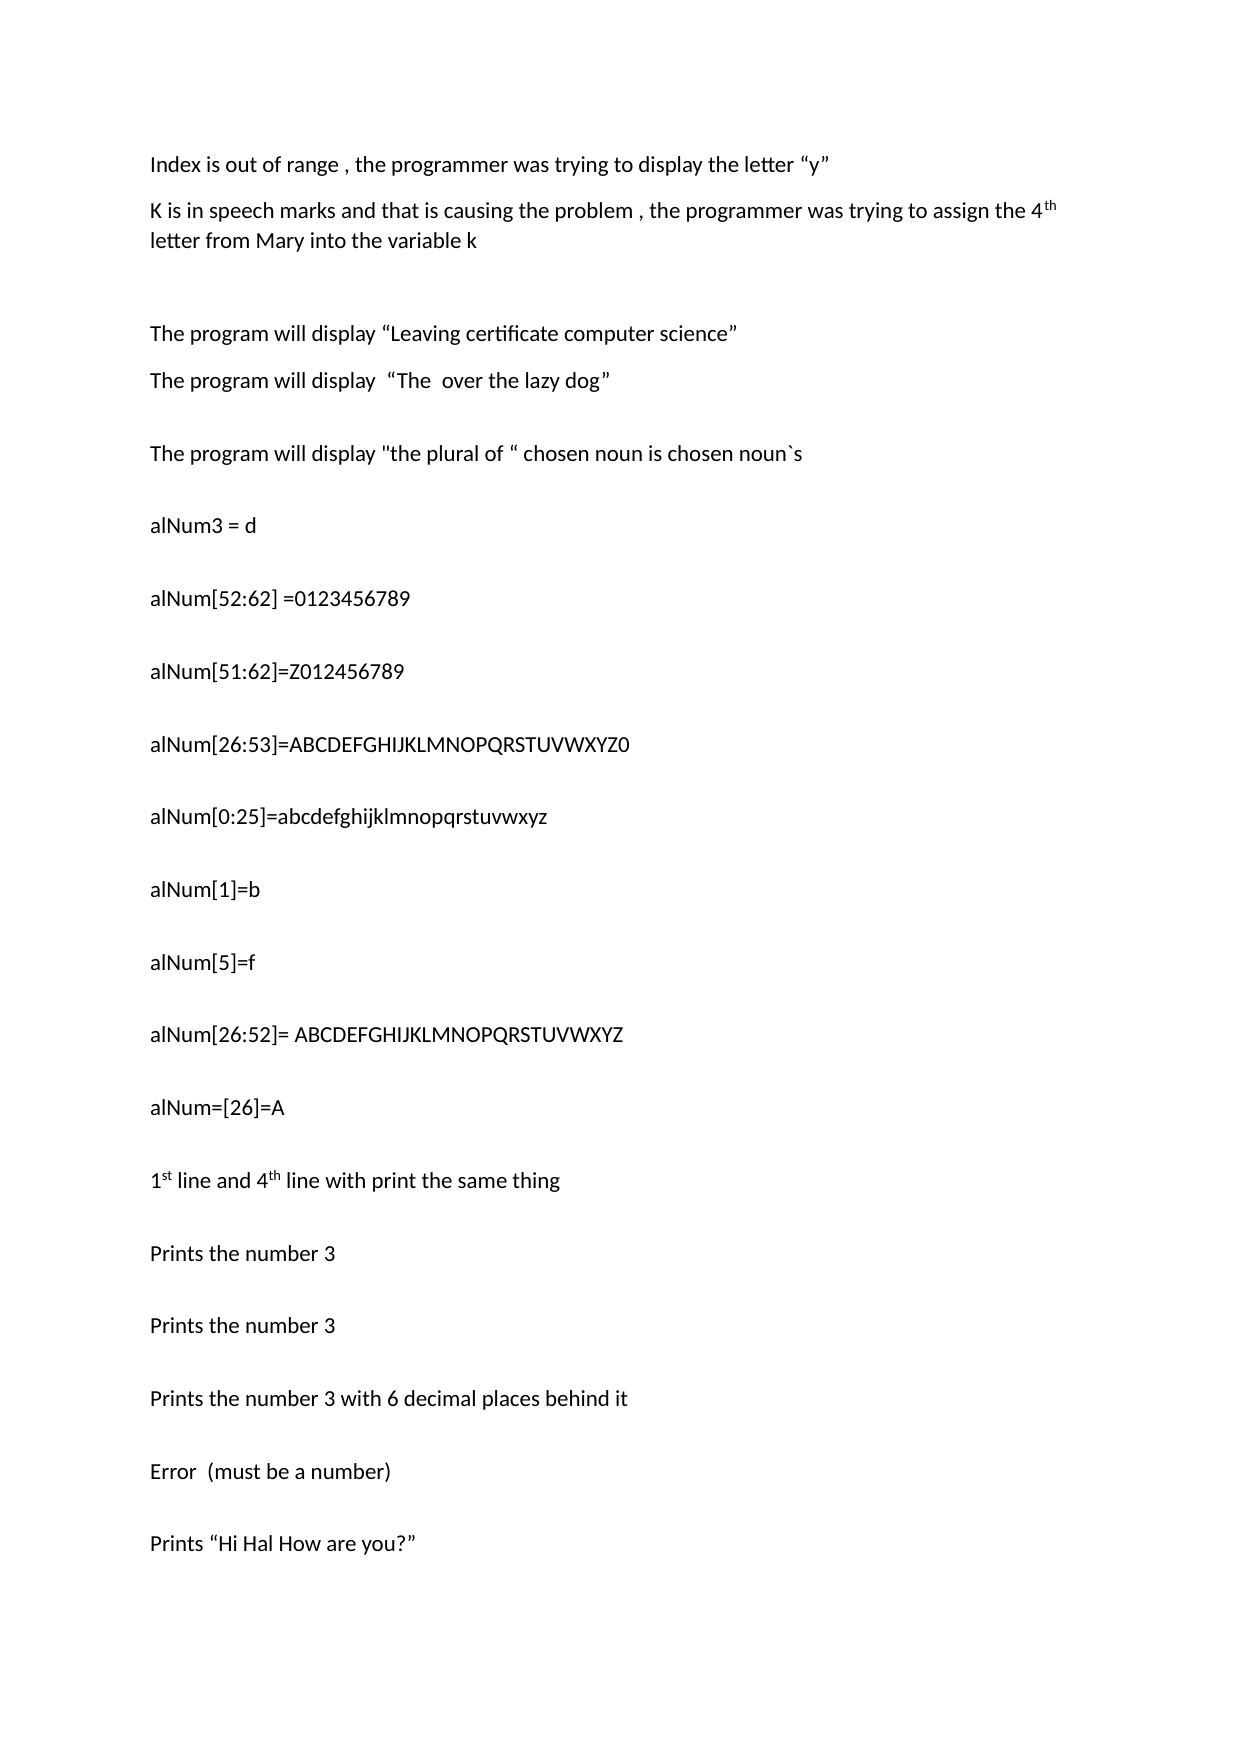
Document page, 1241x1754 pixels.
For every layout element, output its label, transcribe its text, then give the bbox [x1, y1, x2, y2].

text Index is out of range , the programmer was trying to display the letter “y” [150, 150, 1090, 178]
text The program will display “The over the lazy dog” [150, 366, 1090, 394]
text alNum[52:62] =0123456789 [150, 584, 1090, 612]
text Prints the number 3 with 6 decimal places behind it [150, 1384, 1090, 1412]
text alNum[1]=b [150, 875, 1090, 903]
text alNum[0:25]=abcdefghijklmnopqrstuvwxyz [150, 802, 1090, 830]
text alNum3 = d [150, 512, 1090, 539]
text K is in speech marks and that is causing the problem , the programmer was trying to assign the 4th letter from Mary into the variable k [150, 197, 1090, 254]
text Prints “Hi Hal How are you?” [150, 1529, 1090, 1557]
text alNum[26:52]= ABCDEFGHIJKLMNOPQRSTUVWXYZ [150, 1021, 1090, 1048]
text 1st line and 4th line with print the same thing [150, 1166, 1090, 1194]
text alNum=[26]=A [150, 1093, 1090, 1121]
text Prints the number 3 [150, 1239, 1090, 1267]
text alNum[51:62]=Z012456789 [150, 657, 1090, 685]
text alNum[5]=f [150, 948, 1090, 976]
text alNum[26:53]=ABCDEFGHIJKLMNOPQRSTUVWXYZ0 [150, 730, 1090, 758]
text Error (must be a number) [150, 1457, 1090, 1485]
text Prints the number 3 [150, 1311, 1090, 1339]
text The program will display "the plural of “ chosen noun is chosen noun`s [150, 439, 1090, 467]
text The program will display “Leaving certificate computer science” [150, 319, 1090, 348]
